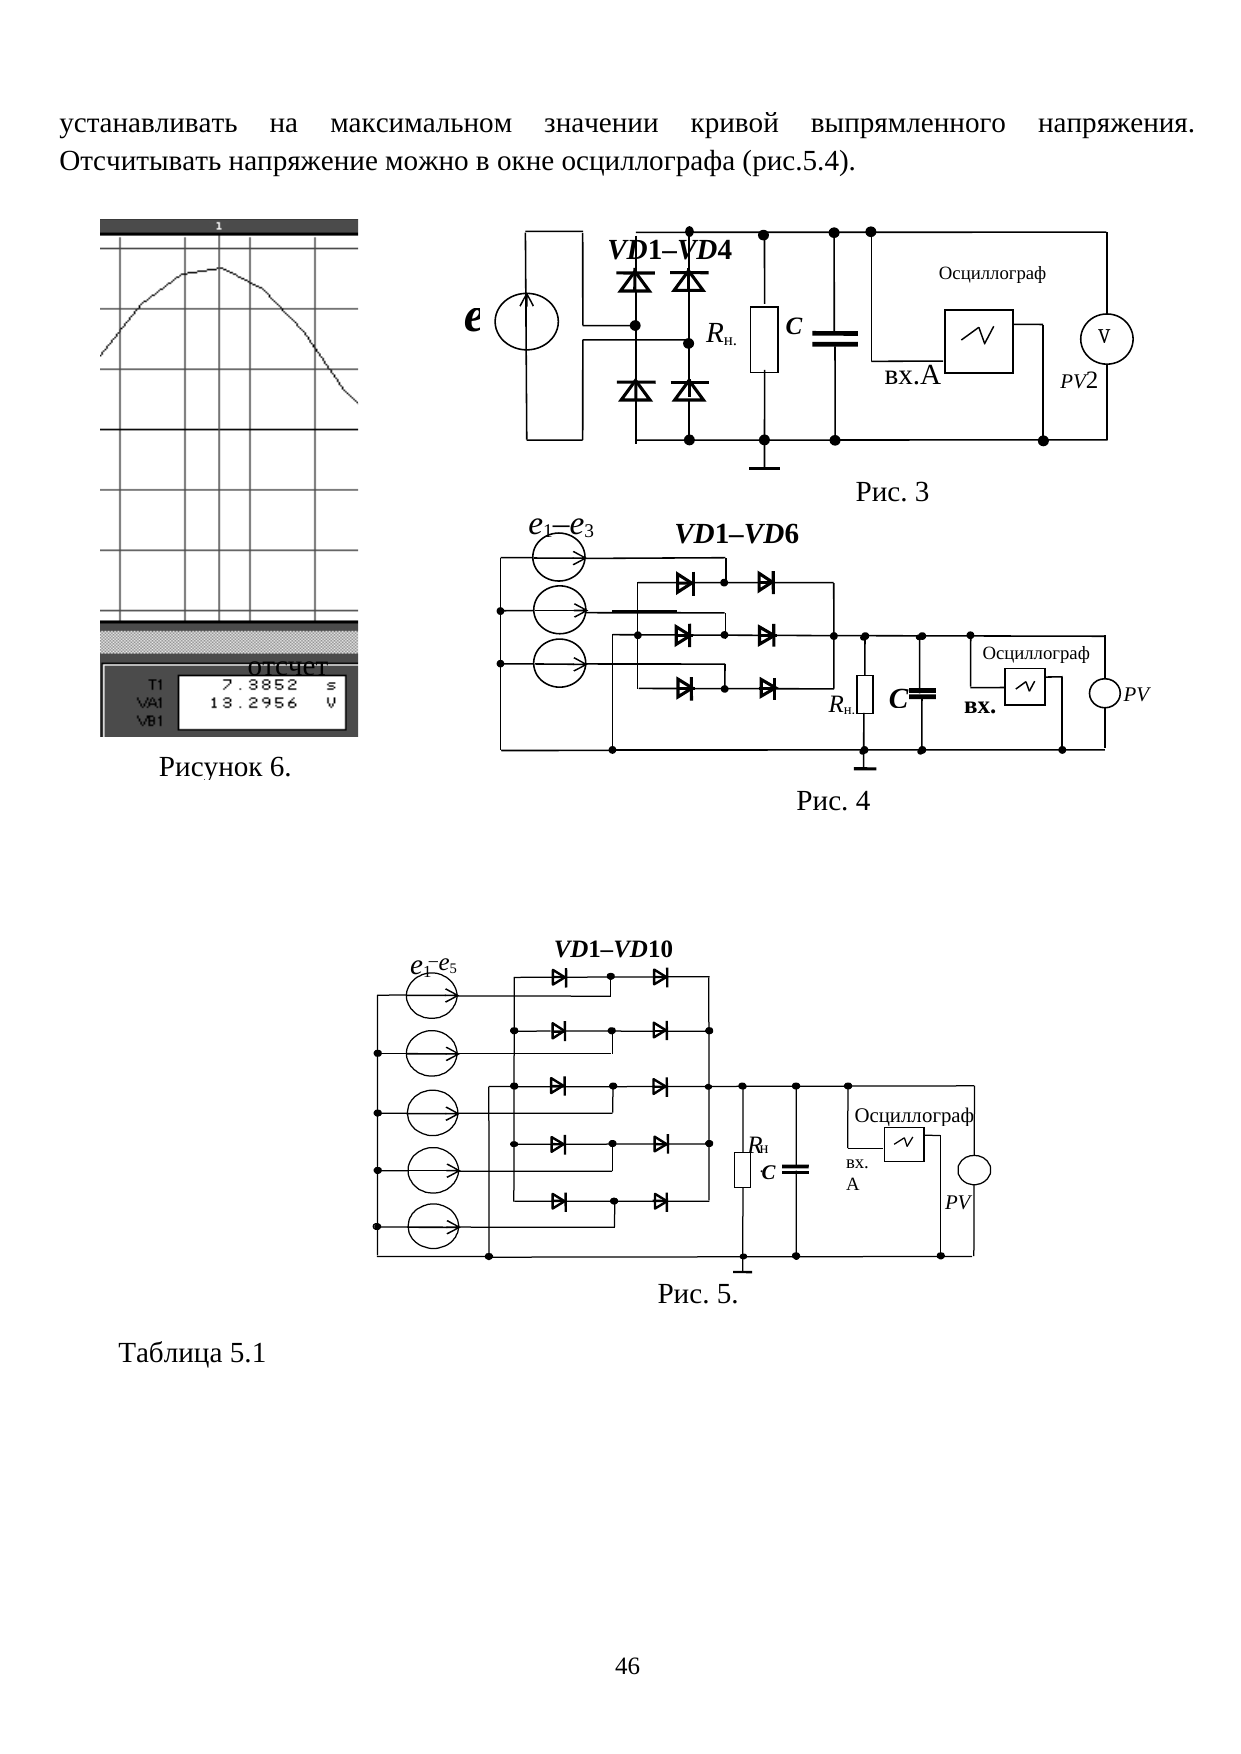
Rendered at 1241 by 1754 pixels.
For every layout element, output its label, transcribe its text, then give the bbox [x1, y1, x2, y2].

text [464, 308, 472, 319]
text R [757, 1141, 762, 1152]
text вх.А [846, 1151, 881, 1193]
text Rн. [675, 315, 767, 349]
text вх. [961, 690, 999, 719]
text e1–e3 [526, 504, 596, 542]
text PV [1123, 682, 1154, 706]
text R [747, 1146, 762, 1157]
text Рис. 5. [657, 1277, 776, 1309]
text e [471, 310, 478, 319]
text R [747, 1130, 762, 1152]
text е5 [438, 947, 474, 976]
text [471, 319, 479, 328]
text Осциллограф [975, 642, 1097, 663]
text Рис. 3 [786, 474, 999, 506]
text V [1098, 323, 1117, 348]
text Осциллограф [892, 262, 1093, 284]
text отсчет [238, 659, 337, 678]
text VD1–VD4 [581, 232, 758, 265]
text устанавливать на максимальном значении кривой выпрямленного напряжения. Отсчитывать напряжение можно в окне осциллографа (рис.5.4). [59, 103, 1196, 178]
text VD1–VD10 [534, 934, 692, 963]
text е1 [410, 947, 438, 979]
text Rн. [816, 689, 868, 714]
text С [761, 1159, 777, 1183]
text Осциллограф [854, 1103, 977, 1126]
text Рис. 4 [796, 783, 906, 817]
text [464, 326, 479, 336]
text С [885, 681, 911, 708]
text н. [759, 1138, 769, 1174]
text вх.А [870, 357, 955, 391]
text С [740, 314, 847, 339]
text Рисунок 6. [149, 756, 302, 779]
subtitle Таблица 5.1 [59, 1335, 1196, 1368]
text PV [1046, 365, 1112, 393]
text PV [945, 1190, 981, 1213]
text R [753, 1138, 759, 1145]
text VD1–VD6 [642, 523, 830, 548]
